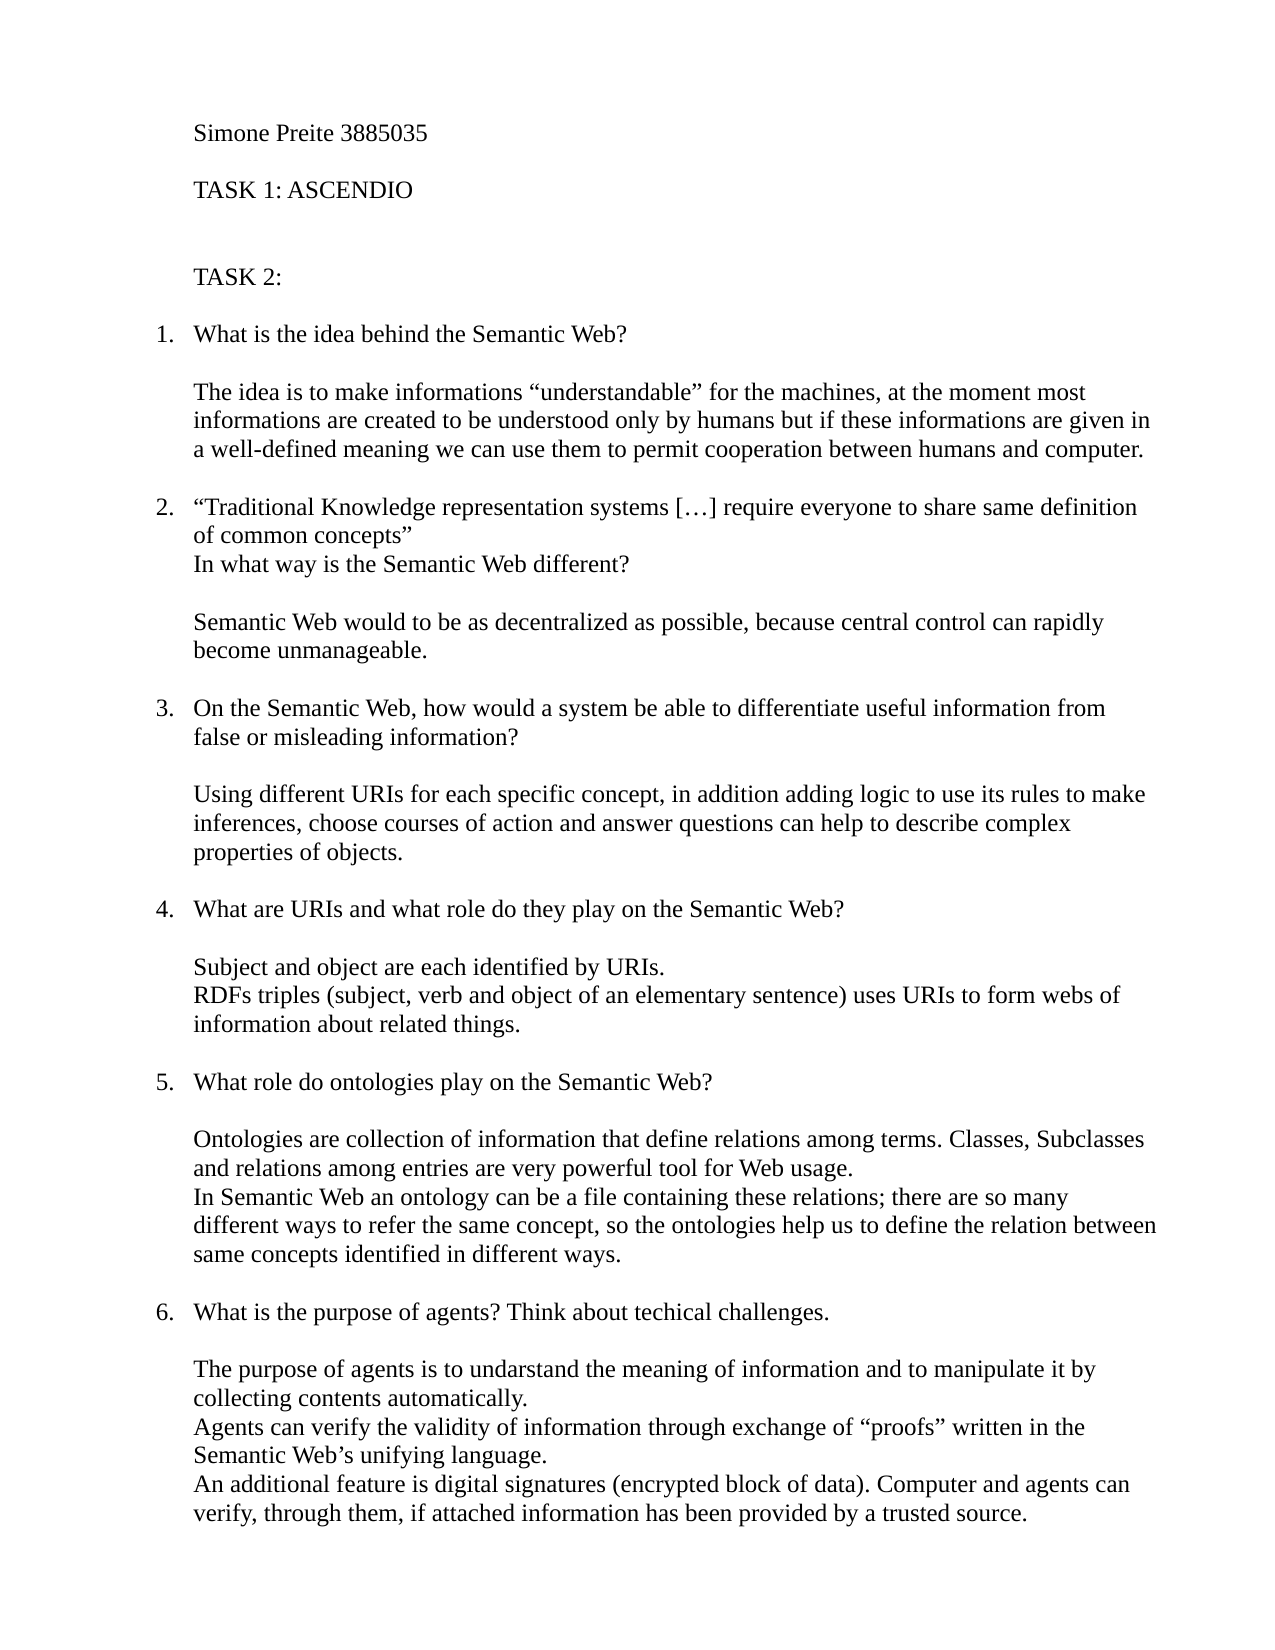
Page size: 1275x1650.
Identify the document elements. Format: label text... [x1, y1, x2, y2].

list What is the idea behind the Semantic Web? The idea is to make informations “understandable” for the machines, at the moment most informations are created to be understood only by humans but if these informations are given in a well-defined meaning we can use them to permit cooperation between humans and computer. [156, 319, 1157, 463]
list Agents can verify the validity of information through exchange of “proofs” written in the Semantic Web’s unifying language. An additional feature is digital signatures (encrypted block of data). Computer and agents can verify, through them, if attached information has been provided by a trusted source. [156, 1412, 1157, 1527]
list “Traditional Knowledge representation systems […] require everyone to share same definition of common concepts” [156, 492, 1157, 549]
list Simone Preite 3885035 TASK 1: ASCENDIO TASK 2: [156, 118, 1157, 319]
list What role do ontologies play on the Semantic Web? Ontologies are collection of information that define relations among terms. Classes, Subclasses and relations among entries are very powerful tool for Web usage. In Semantic Web an ontology can be a file containing these relations; there are so many different ways to refer the same concept, so the ontologies help us to define the relation between same concepts identified in different ways. [156, 1067, 1157, 1297]
list What is the purpose of agents? Think about techical challenges. The purpose of agents is to undarstand the meaning of information and to manipulate it by collecting contents automatically. [156, 1297, 1157, 1412]
list In what way is the Semantic Web different? Semantic Web would to be as decentralized as possible, because central control can rapidly become unmanageable. [156, 549, 1157, 693]
list What are URIs and what role do they play on the Semantic Web? Subject and object are each identified by URIs. RDFs triples (subject, verb and object of an elementary sentence) uses URIs to form webs of information about related things. [156, 894, 1157, 1067]
list On the Semantic Web, how would a system be able to differentiate useful information from false or misleading information? Using different URIs for each specific concept, in addition adding logic to use its rules to make inferences, choose courses of action and answer questions can help to describe complex properties of objects. [156, 693, 1157, 894]
